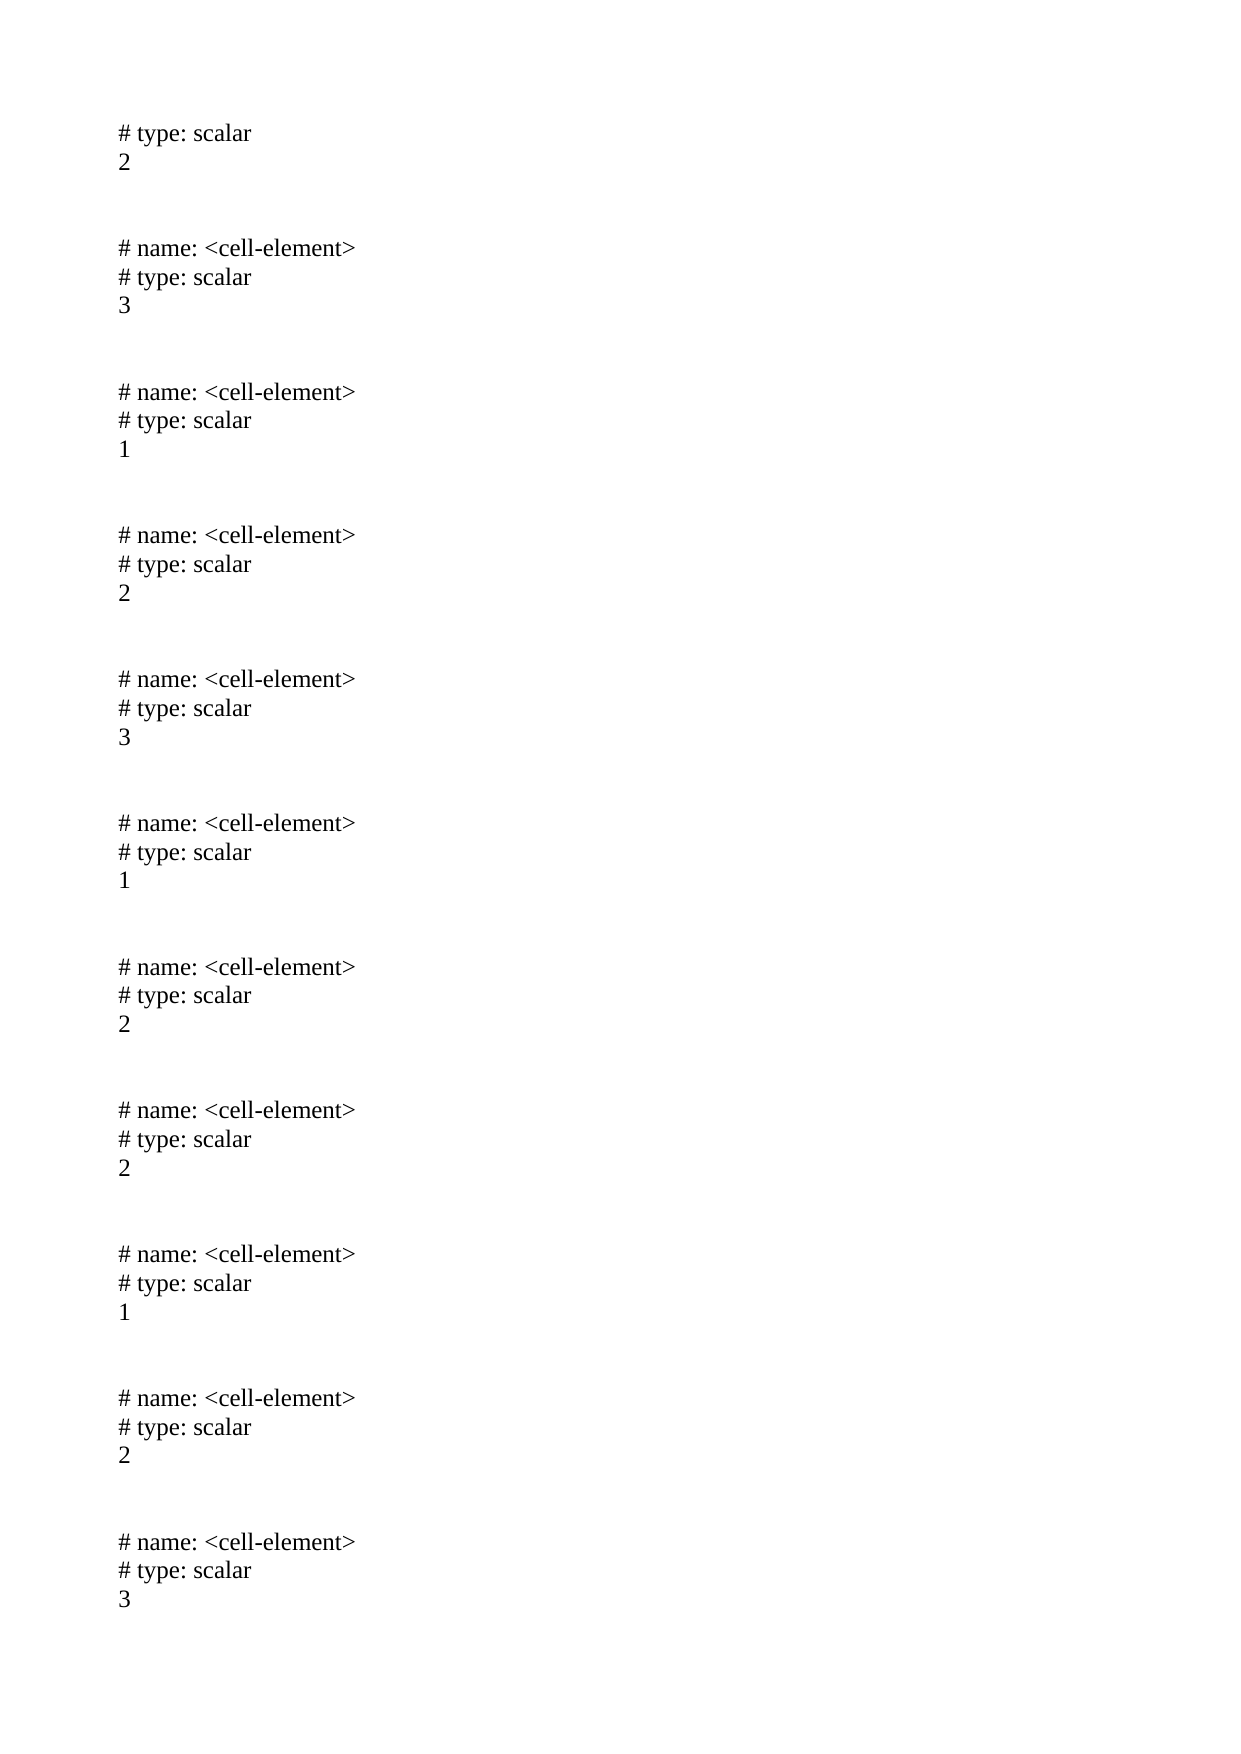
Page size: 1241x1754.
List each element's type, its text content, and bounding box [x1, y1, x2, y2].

text # name: <cell-element> [118, 377, 1122, 406]
text # type: scalar [118, 693, 1122, 722]
text 2 [118, 578, 1122, 607]
text # type: scalar [118, 406, 1122, 434]
text # name: <cell-element> [118, 808, 1122, 837]
text 2 [118, 1009, 1122, 1038]
text 3 [118, 722, 1122, 751]
text # type: scalar [118, 1124, 1122, 1153]
text # name: <cell-element> [118, 1239, 1122, 1268]
text # type: scalar [118, 1268, 1122, 1297]
text # type: scalar [118, 118, 1122, 147]
text # name: <cell-element> [118, 1527, 1122, 1556]
text 2 [118, 1441, 1122, 1469]
text # type: scalar [118, 837, 1122, 866]
text 2 [118, 1153, 1122, 1182]
text 1 [118, 1297, 1122, 1326]
text # name: <cell-element> [118, 664, 1122, 693]
text 3 [118, 291, 1122, 319]
text # name: <cell-element> [118, 521, 1122, 549]
text # name: <cell-element> [118, 1383, 1122, 1412]
text 3 [118, 1584, 1122, 1613]
text # type: scalar [118, 549, 1122, 578]
text # type: scalar [118, 262, 1122, 291]
text # type: scalar [118, 1556, 1122, 1584]
text # type: scalar [118, 981, 1122, 1009]
text 1 [118, 434, 1122, 463]
text # type: scalar [118, 1412, 1122, 1441]
text 1 [118, 866, 1122, 894]
text # name: <cell-element> [118, 1096, 1122, 1124]
text # name: <cell-element> [118, 952, 1122, 981]
text # name: <cell-element> [118, 233, 1122, 262]
text 2 [118, 147, 1122, 176]
